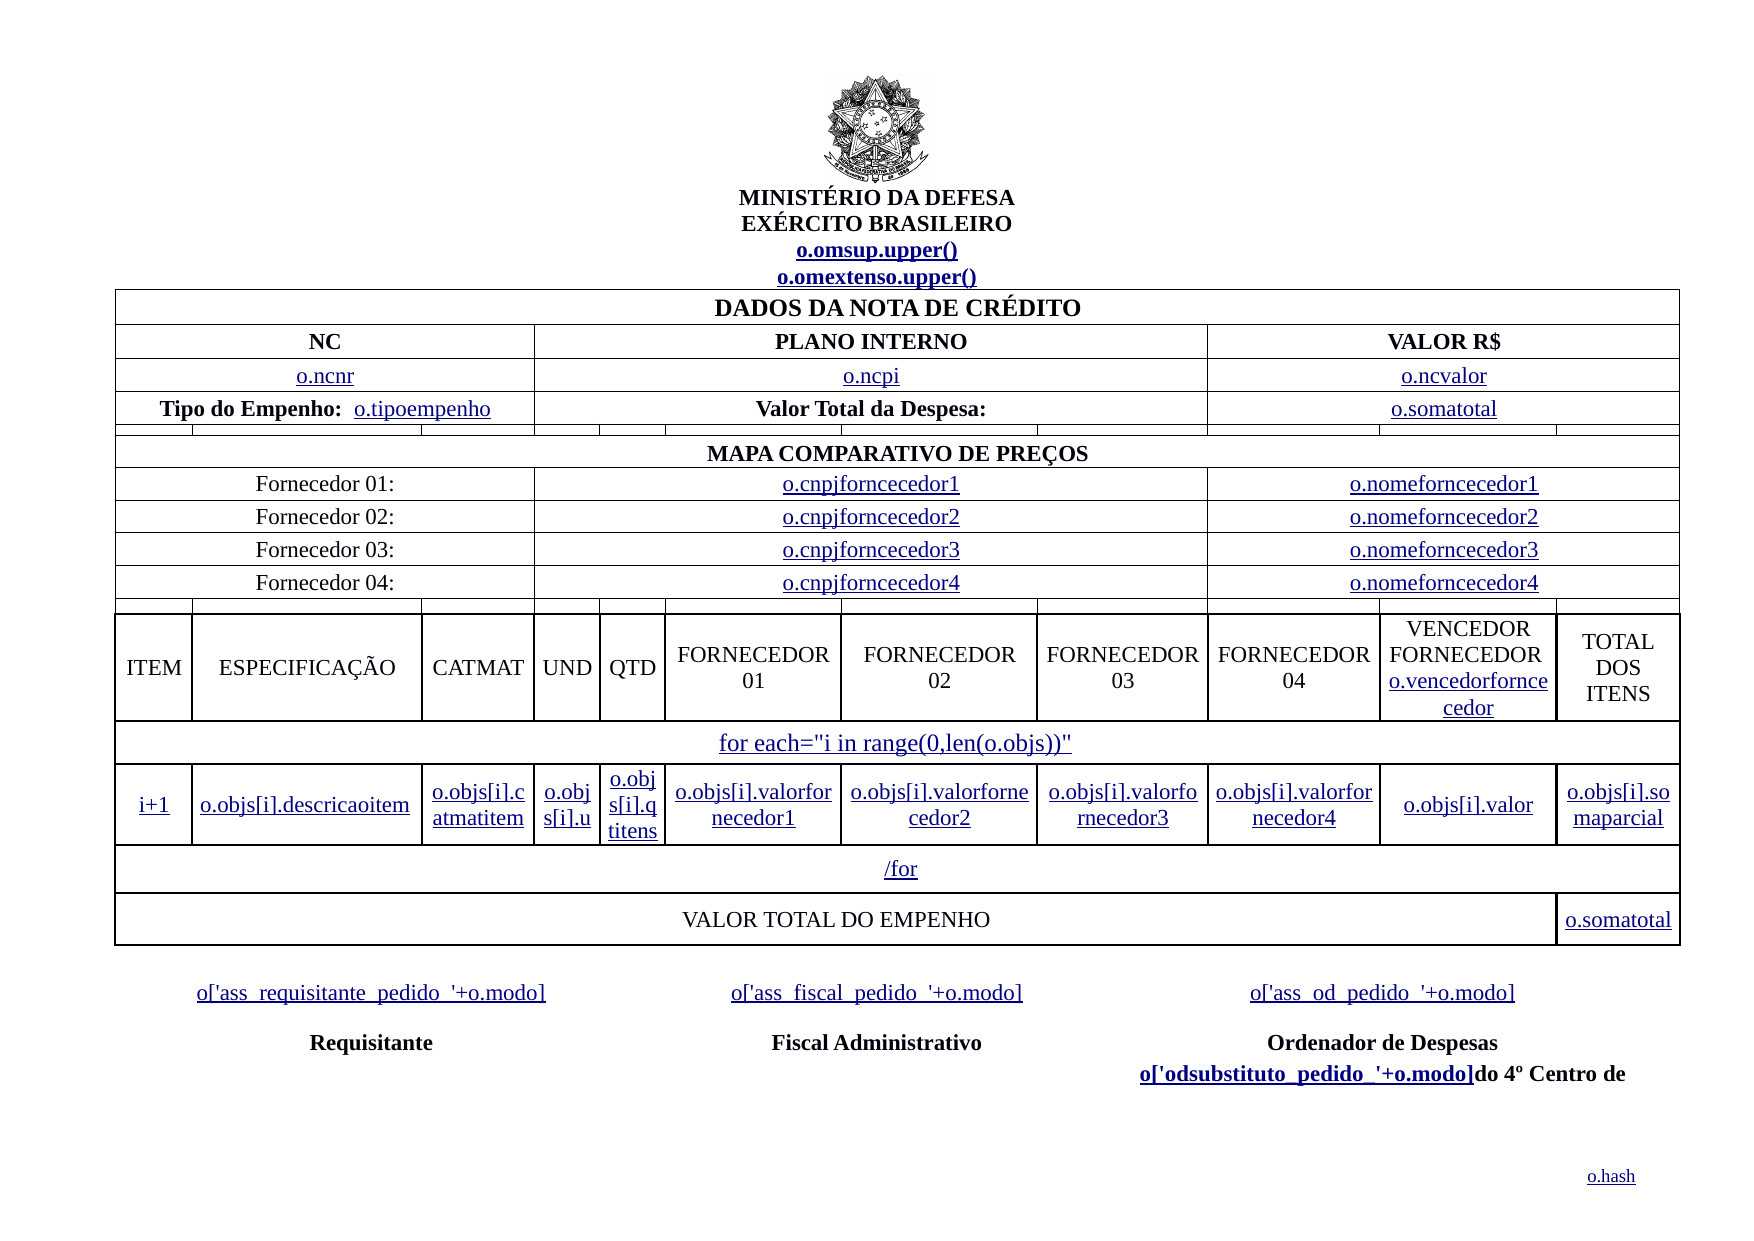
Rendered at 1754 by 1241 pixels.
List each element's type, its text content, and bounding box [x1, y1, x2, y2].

table_cell o.objs[i].qtitens [601, 765, 664, 844]
table_cell o.nomeforncecedor1 [1208, 468, 1679, 499]
table_cell [1557, 599, 1679, 613]
table_cell [535, 599, 599, 613]
table_cell ESPECIFICAÇÃO [193, 615, 421, 720]
table_header o['ass_fiscal_pedido_'+o.modo] [624, 973, 1129, 1023]
table_cell NC [116, 325, 534, 358]
table_cell for each="i in range(0,len(o.objs))" [116, 722, 1679, 762]
table_cell FORNECEDOR 02 [842, 615, 1036, 720]
table_cell Fiscal Administrativo [624, 1023, 1129, 1092]
table_cell o.cnpjforncecedor3 [535, 533, 1207, 565]
table_cell o.cnpjforncecedor2 [535, 501, 1207, 532]
table_cell i+1 [116, 765, 191, 844]
table_cell Fornecedor 01: [116, 468, 534, 499]
table_cell o.ncnr [116, 359, 534, 391]
table_cell [1208, 425, 1379, 435]
table_cell [193, 599, 421, 613]
table_cell [193, 425, 421, 435]
table_cell o.cnpjforncecedor1 [535, 468, 1207, 499]
table_cell o.objs[i].catmatitem [423, 765, 533, 844]
table_cell VENCEDOR FORNECEDOR o.vencedorforncecedor [1381, 615, 1555, 720]
table_cell [1380, 425, 1556, 435]
table_cell [842, 425, 1037, 435]
table_cell FORNECEDOR 04 [1209, 615, 1379, 720]
table_cell o.nomeforncecedor4 [1208, 566, 1679, 598]
table_header DADOS DA NOTA DE CRÉDITO [116, 290, 1679, 324]
table_cell o.somatotal [1558, 894, 1679, 944]
picture [823, 74, 930, 184]
table_cell UND [535, 615, 599, 720]
table_cell [422, 425, 534, 435]
table_cell Fornecedor 03: [116, 533, 534, 565]
table_cell Requisitante [118, 1023, 624, 1092]
table_cell QTD [601, 615, 664, 720]
table_cell [1038, 425, 1207, 435]
table_cell Valor Total da Despesa: [535, 392, 1207, 424]
table_cell o.ncpi [535, 359, 1207, 391]
table_cell o.objs[i].valorfornecedor3 [1038, 765, 1207, 844]
table_cell ITEM [116, 615, 191, 720]
table_cell [666, 425, 841, 435]
table_cell Fornecedor 02: [116, 501, 534, 532]
table_header o['ass_requisitante_pedido_'+o.modo] [118, 973, 624, 1023]
text EXÉRCITO BRASILEIRO [118, 210, 1635, 237]
table_cell [116, 599, 192, 613]
table_cell o.objs[i].valorfornecedor2 [842, 765, 1036, 844]
table_cell Tipo do Empenho: o.tipoempenho [116, 392, 534, 424]
table_cell [1557, 425, 1679, 435]
table_cell o.objs[i].valorfornecedor1 [666, 765, 840, 844]
table_cell [666, 599, 841, 613]
table_cell o.nomeforncecedor3 [1208, 533, 1679, 565]
table_cell FORNECEDOR 01 [666, 615, 840, 720]
table_cell Fornecedor 04: [116, 566, 534, 598]
text o.omextenso.upper() [118, 263, 1635, 289]
text MINISTÉRIO DA DEFESA [118, 184, 1635, 210]
table_cell Ordenador de Despesas o['odsubstituto_pedido_'+o.modo]do 4º Centro de [1130, 1023, 1635, 1092]
table_cell PLANO INTERNO [535, 325, 1207, 358]
table_cell [1380, 599, 1556, 613]
table_cell o.somatotal [1208, 392, 1679, 424]
table_cell o.ncvalor [1208, 359, 1679, 391]
table_header o['ass_od_pedido_'+o.modo] [1130, 973, 1635, 1023]
text o.omsup.upper() [118, 237, 1635, 263]
table_cell TOTAL DOS ITENS [1558, 615, 1679, 720]
table_cell VALOR R$ [1208, 325, 1679, 358]
table_cell [600, 425, 665, 435]
table_cell o.objs[i].somaparcial [1558, 765, 1679, 844]
table_cell o.objs[i].descricaoitem [193, 765, 421, 844]
table_cell o.objs[i].valor [1381, 765, 1555, 844]
table_cell FORNECEDOR 03 [1038, 615, 1207, 720]
table_cell [422, 599, 534, 613]
table_cell o.cnpjforncecedor4 [535, 566, 1207, 598]
table_cell [116, 425, 192, 435]
table_cell o.objs[i].valorfornecedor4 [1209, 765, 1379, 844]
table_cell o.objs[i].u [535, 765, 599, 844]
table_cell VALOR TOTAL DO EMPENHO [116, 894, 1555, 944]
table_cell /for [116, 846, 1679, 892]
table_cell o.nomeforncecedor2 [1208, 501, 1679, 532]
table_cell [1038, 599, 1207, 613]
table_cell MAPA COMPARATIVO DE PREÇOS [116, 436, 1679, 467]
table_cell [1208, 599, 1379, 613]
table_cell [842, 599, 1037, 613]
table_cell [600, 599, 665, 613]
table_cell [535, 425, 599, 435]
table_cell CATMAT [423, 615, 533, 720]
